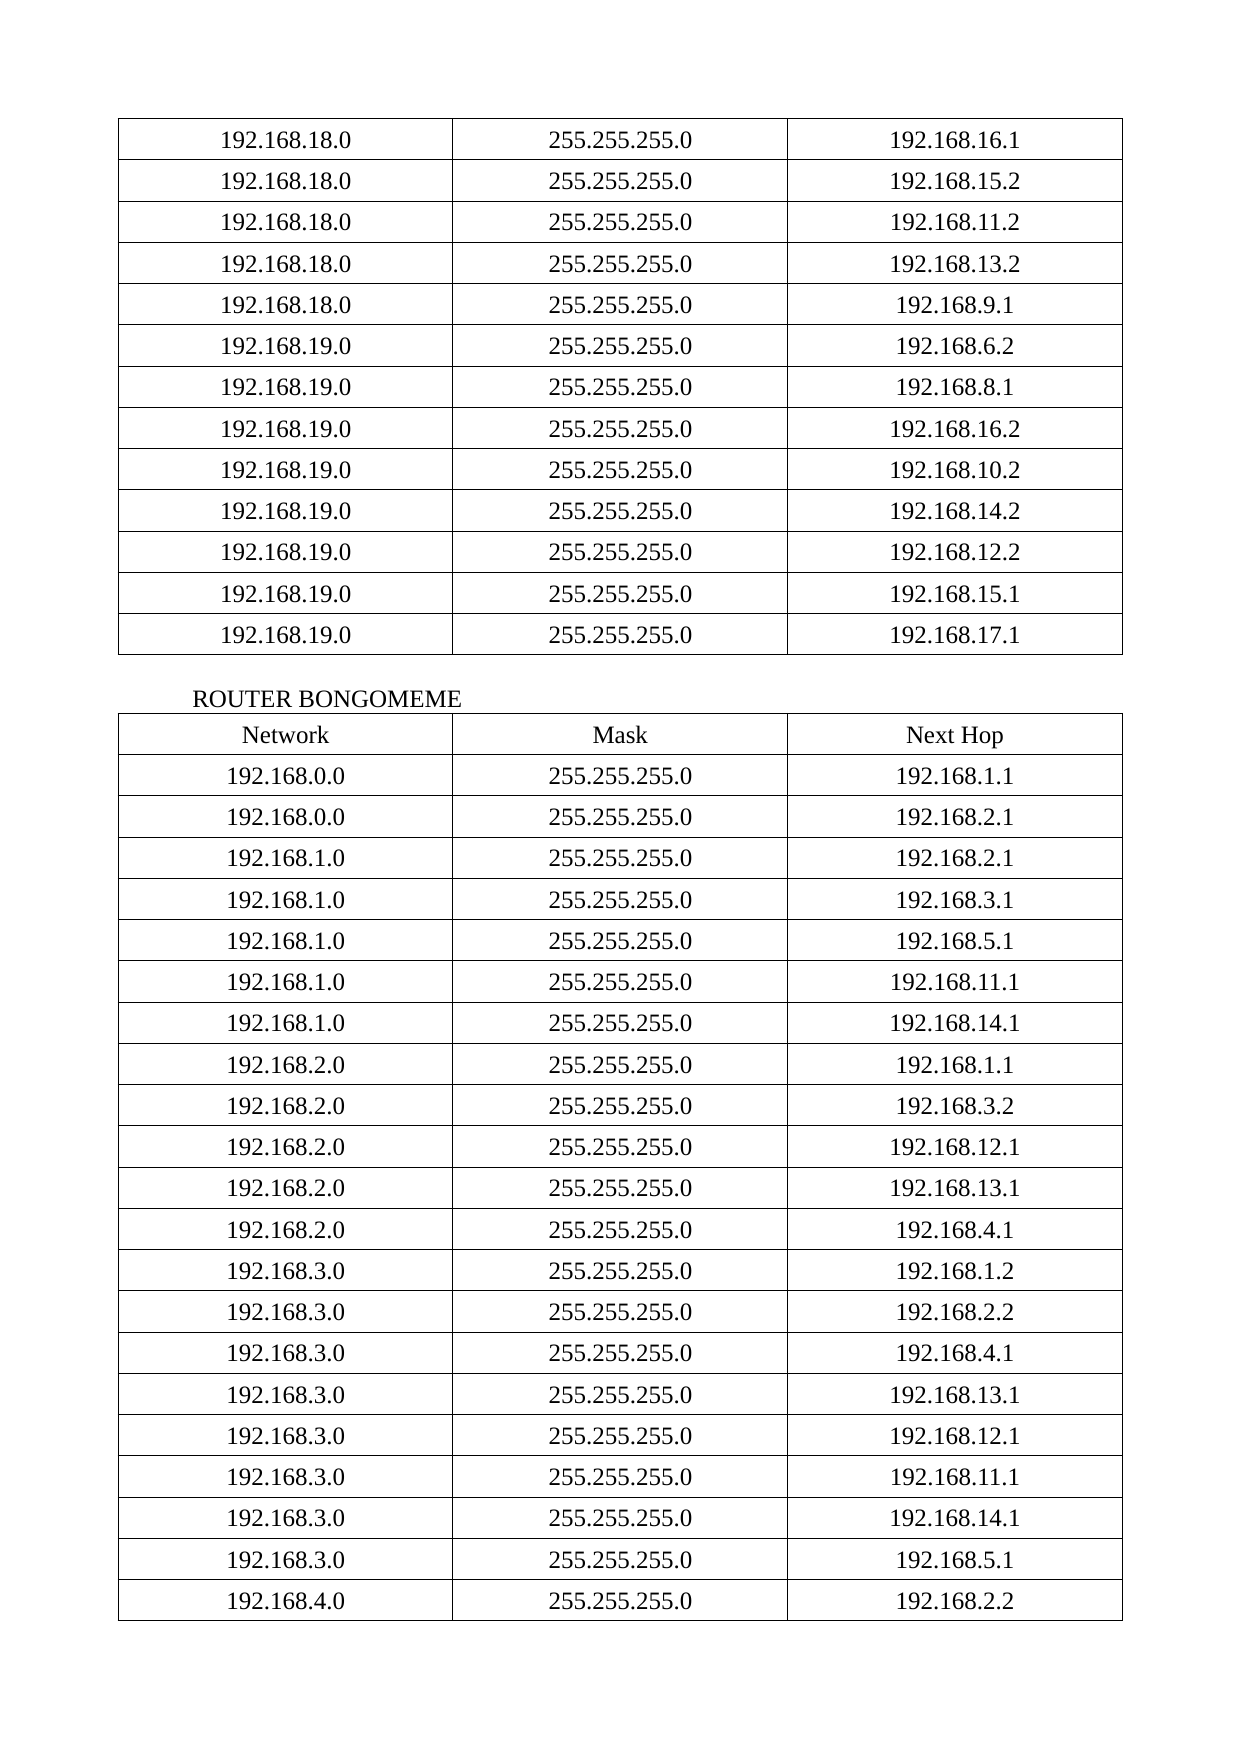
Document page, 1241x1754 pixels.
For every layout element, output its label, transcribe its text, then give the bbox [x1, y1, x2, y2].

table_cell 192.168.3.0 [119, 1539, 452, 1579]
table_cell 192.168.2.0 [119, 1126, 452, 1167]
table_cell 255.255.255.0 [453, 408, 787, 448]
table_header Network [119, 714, 452, 754]
table_cell 192.168.16.1 [788, 119, 1122, 159]
table_cell 192.168.12.1 [788, 1126, 1122, 1167]
table_cell 255.255.255.0 [453, 490, 787, 531]
table_cell 192.168.5.1 [788, 1539, 1122, 1579]
table_cell 192.168.1.1 [788, 755, 1122, 795]
table_cell 192.168.3.0 [119, 1374, 452, 1414]
table_cell 192.168.18.0 [119, 160, 452, 201]
table_cell 255.255.255.0 [453, 532, 787, 572]
table_cell 192.168.5.1 [788, 920, 1122, 960]
table_cell 192.168.1.0 [119, 961, 452, 1002]
table_cell 192.168.4.1 [788, 1333, 1122, 1373]
table_cell 255.255.255.0 [453, 614, 787, 654]
table_cell 255.255.255.0 [453, 1044, 787, 1084]
table_cell 192.168.1.0 [119, 1003, 452, 1043]
table_cell 192.168.2.0 [119, 1209, 452, 1249]
table_cell 255.255.255.0 [453, 1168, 787, 1208]
table_cell 192.168.19.0 [119, 490, 452, 531]
table_cell 192.168.2.0 [119, 1044, 452, 1084]
table_cell 192.168.2.0 [119, 1085, 452, 1125]
table_cell 255.255.255.0 [453, 1333, 787, 1373]
table_cell 192.168.3.0 [119, 1456, 452, 1497]
table_cell 255.255.255.0 [453, 1456, 787, 1497]
table_cell 192.168.11.1 [788, 961, 1122, 1002]
table_cell 255.255.255.0 [453, 1209, 787, 1249]
table_cell 255.255.255.0 [453, 1580, 787, 1620]
table_cell 192.168.2.2 [788, 1291, 1122, 1332]
table_cell 192.168.0.0 [119, 796, 452, 837]
table_cell 255.255.255.0 [453, 202, 787, 242]
table_cell 255.255.255.0 [453, 961, 787, 1002]
table_cell 192.168.19.0 [119, 367, 452, 407]
table_cell 192.168.15.1 [788, 573, 1122, 613]
table_cell 255.255.255.0 [453, 838, 787, 878]
text ROUTER BONGOMEME [118, 684, 1122, 713]
table_cell 255.255.255.0 [453, 119, 787, 159]
table_cell 192.168.19.0 [119, 325, 452, 366]
table_cell 192.168.12.2 [788, 532, 1122, 572]
table_cell 192.168.11.1 [788, 1456, 1122, 1497]
table_cell 192.168.14.1 [788, 1003, 1122, 1043]
table_cell 192.168.18.0 [119, 243, 452, 283]
table_cell 192.168.8.1 [788, 367, 1122, 407]
table_cell 255.255.255.0 [453, 1498, 787, 1538]
table_cell 255.255.255.0 [453, 573, 787, 613]
table_cell 192.168.19.0 [119, 614, 452, 654]
table_cell 255.255.255.0 [453, 1250, 787, 1290]
table_cell 192.168.3.0 [119, 1291, 452, 1332]
table_cell 192.168.19.0 [119, 573, 452, 613]
table_header Mask [453, 714, 787, 754]
table_cell 192.168.4.0 [119, 1580, 452, 1620]
table_cell 192.168.15.2 [788, 160, 1122, 201]
table_cell 192.168.3.0 [119, 1415, 452, 1455]
table_cell 255.255.255.0 [453, 1415, 787, 1455]
table_cell 192.168.1.2 [788, 1250, 1122, 1290]
table_cell 255.255.255.0 [453, 1085, 787, 1125]
table_cell 192.168.0.0 [119, 755, 452, 795]
table_cell 192.168.17.1 [788, 614, 1122, 654]
table_cell 255.255.255.0 [453, 325, 787, 366]
table_cell 255.255.255.0 [453, 160, 787, 201]
table_cell 192.168.19.0 [119, 408, 452, 448]
table_cell 192.168.13.2 [788, 243, 1122, 283]
table_cell 192.168.19.0 [119, 449, 452, 489]
table_cell 255.255.255.0 [453, 920, 787, 960]
table_cell 192.168.3.0 [119, 1498, 452, 1538]
table_cell 192.168.11.2 [788, 202, 1122, 242]
table_cell 255.255.255.0 [453, 1539, 787, 1579]
table_cell 192.168.10.2 [788, 449, 1122, 489]
table_cell 255.255.255.0 [453, 1291, 787, 1332]
table_cell 192.168.16.2 [788, 408, 1122, 448]
table_cell 192.168.18.0 [119, 119, 452, 159]
table_cell 192.168.18.0 [119, 284, 452, 324]
table_cell 192.168.1.0 [119, 920, 452, 960]
table_cell 192.168.18.0 [119, 202, 452, 242]
table_cell 192.168.19.0 [119, 532, 452, 572]
table_cell 192.168.13.1 [788, 1168, 1122, 1208]
table_cell 192.168.1.1 [788, 1044, 1122, 1084]
table_cell 255.255.255.0 [453, 879, 787, 919]
table_cell 192.168.2.1 [788, 838, 1122, 878]
table_cell 192.168.2.0 [119, 1168, 452, 1208]
table_cell 255.255.255.0 [453, 449, 787, 489]
table_cell 255.255.255.0 [453, 367, 787, 407]
table_cell 255.255.255.0 [453, 1126, 787, 1167]
table_cell 192.168.1.0 [119, 838, 452, 878]
table_cell 192.168.14.1 [788, 1498, 1122, 1538]
table_cell 192.168.1.0 [119, 879, 452, 919]
table_cell 192.168.12.1 [788, 1415, 1122, 1455]
table_cell 192.168.9.1 [788, 284, 1122, 324]
table_cell 192.168.2.1 [788, 796, 1122, 837]
table_cell 255.255.255.0 [453, 284, 787, 324]
table_cell 192.168.6.2 [788, 325, 1122, 366]
table_cell 192.168.4.1 [788, 1209, 1122, 1249]
table_cell 255.255.255.0 [453, 796, 787, 837]
table_cell 192.168.3.0 [119, 1333, 452, 1373]
table_cell 255.255.255.0 [453, 1374, 787, 1414]
table_cell 192.168.2.2 [788, 1580, 1122, 1620]
table_cell 192.168.3.2 [788, 1085, 1122, 1125]
table_cell 192.168.3.0 [119, 1250, 452, 1290]
table_cell 192.168.14.2 [788, 490, 1122, 531]
table_cell 255.255.255.0 [453, 243, 787, 283]
table_cell 255.255.255.0 [453, 755, 787, 795]
table_cell 192.168.3.1 [788, 879, 1122, 919]
table_cell 192.168.13.1 [788, 1374, 1122, 1414]
table_header Next Hop [788, 714, 1122, 754]
table_cell 255.255.255.0 [453, 1003, 787, 1043]
